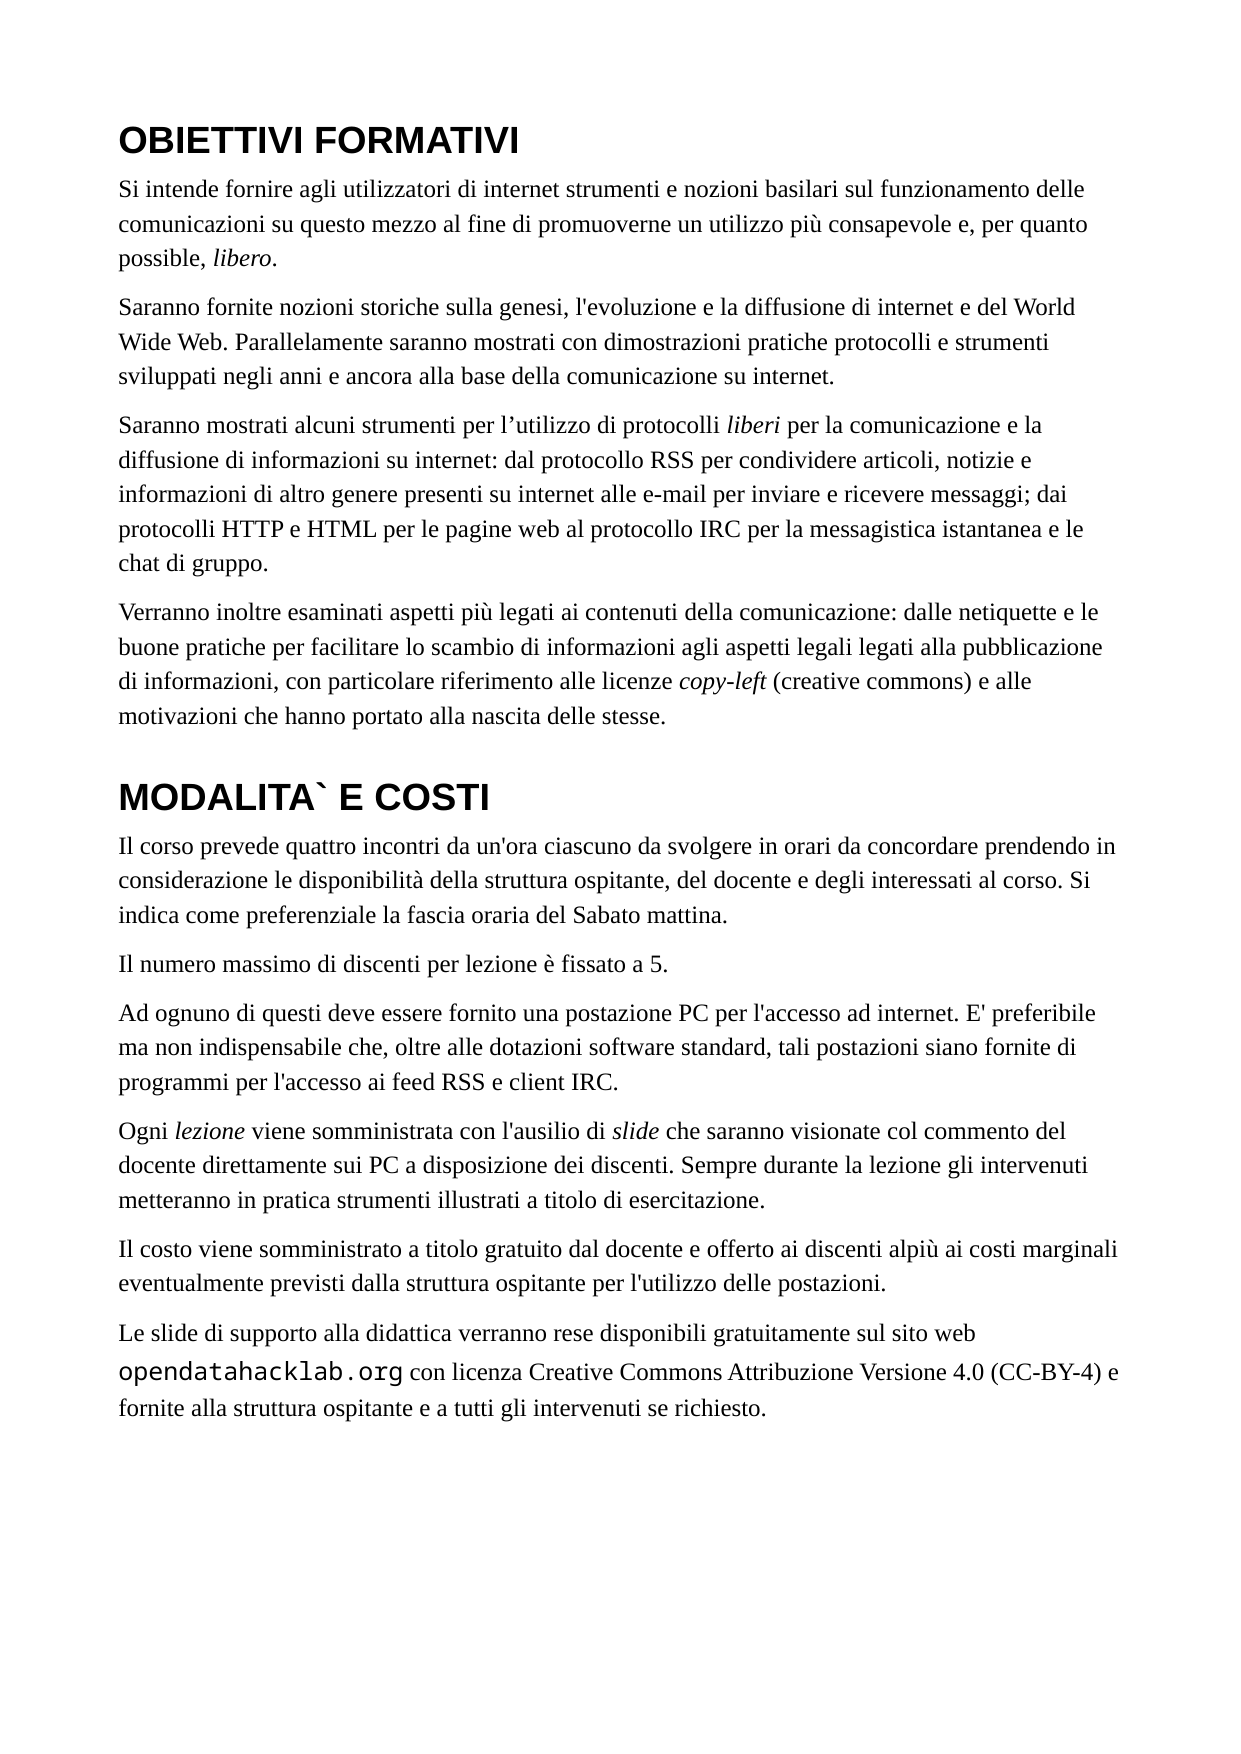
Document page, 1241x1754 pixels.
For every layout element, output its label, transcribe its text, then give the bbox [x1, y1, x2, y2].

text Ad ognuno di questi deve essere fornito una postazione PC per l'accesso ad internet. E' preferibile ma non indispensabile che, oltre alle dotazioni software standard, tali postazioni siano fornite di programmi per l'accesso ai feed RSS e client IRC. [118, 998, 1122, 1096]
text Saranno mostrati alcuni strumenti per l’utilizzo di protocolli liberi per la comunicazione e la diffusione di informazioni su internet: dal protocollo RSS per condividere articoli, notizie e informazioni di altro genere presenti su internet alle e-mail per inviare e ricevere messaggi; dai protocolli HTTP e HTML per le pagine web al protocollo IRC per la messagistica istantanea e le chat di gruppo. [118, 410, 1122, 577]
text Verranno inoltre esaminati aspetti più legati ai contenuti della comunicazione: dalle netiquette e le buone pratiche per facilitare lo scambio di informazioni agli aspetti legali legati alla pubblicazione di informazioni, con particolare riferimento alle licenze copy-left (creative commons) e alle motivazioni che hanno portato alla nascita delle stesse. [118, 597, 1122, 729]
text Il numero massimo di discenti per lezione è fissato a 5. [118, 949, 1122, 978]
text Il corso prevede quattro incontri da un'ora ciascuno da svolgere in orari da concordare prendendo in considerazione le disponibilità della struttura ospitante, del docente e degli interessati al corso. Si indica come preferenziale la fascia oraria del Sabato mattina. [118, 831, 1122, 929]
subtitle MODALITA` E COSTI [118, 775, 1122, 818]
subtitle OBIETTIVI FORMATIVI [118, 118, 1122, 162]
text Ogni lezione viene somministrata con l'ausilio di slide che saranno visionate col commento del docente direttamente sui PC a disposizione dei discenti. Sempre durante la lezione gli intervenuti metteranno in pratica strumenti illustrati a titolo di esercitazione. [118, 1116, 1122, 1214]
text Le slide di supporto alla didattica verranno rese disponibili gratuitamente sul sito web opendatahacklab.org con licenza Creative Commons Attribuzione Versione 4.0 (CC-BY-4) e fornite alla struttura ospitante e a tutti gli intervenuti se richiesto. [118, 1318, 1122, 1422]
text Si intende fornire agli utilizzatori di internet strumenti e nozioni basilari sul funzionamento delle comunicazioni su questo mezzo al fine di promuoverne un utilizzo più consapevole e, per quanto possible, libero. [118, 174, 1122, 272]
text Saranno fornite nozioni storiche sulla genesi, l'evoluzione e la diffusione di internet e del World Wide Web. Parallelamente saranno mostrati con dimostrazioni pratiche protocolli e strumenti sviluppati negli anni e ancora alla base della comunicazione su internet. [118, 292, 1122, 390]
text Il costo viene somministrato a titolo gratuito dal docente e offerto ai discenti alpiù ai costi marginali eventualmente previsti dalla struttura ospitante per l'utilizzo delle postazioni. [118, 1234, 1122, 1297]
